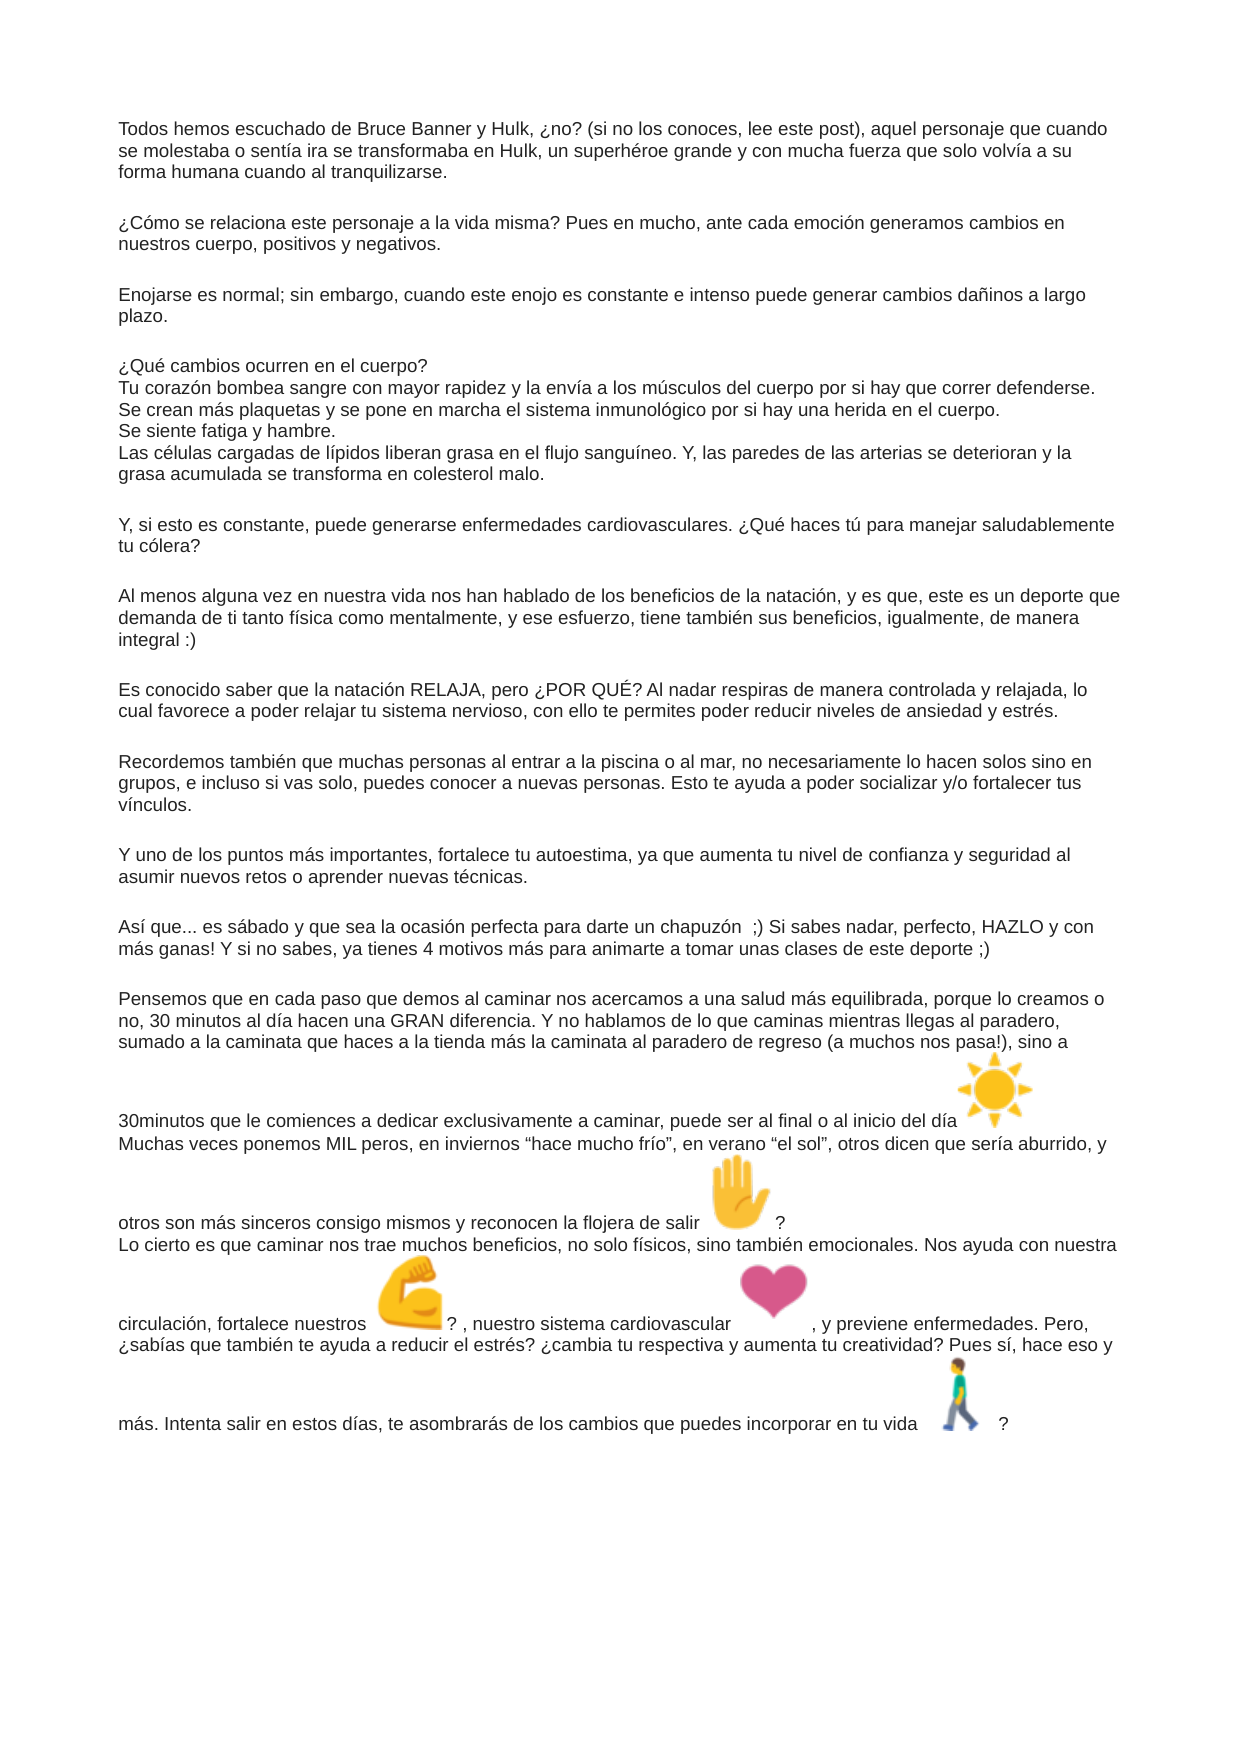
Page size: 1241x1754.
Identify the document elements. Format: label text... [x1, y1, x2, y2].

picture [736, 1255, 812, 1330]
picture [699, 1154, 775, 1230]
picture [371, 1255, 447, 1330]
picture [923, 1355, 998, 1431]
picture [957, 1052, 1033, 1128]
text Todos hemos escuchado de Bruce Banner y Hulk, ¿no? (si no los conoces, lee este post), aquel personaje que cuando se molestaba o sentía ira se transformaba en Hulk, un superhéroe grande y con mucha fuerza que solo volvía a su forma humana cuando al tranquilizarse. ¿Cómo se relaciona este personaje a la vida misma? Pues en mucho, ante cada emoción generamos cambios en nuestros cuerpo, positivos y negativos. Enojarse es normal; sin embargo, cuando este enojo es constante e intenso puede generar cambios dañinos a largo plazo. ¿Qué cambios ocurren en el cuerpo? Tu corazón bombea sangre con mayor rapidez y la envía a los músculos del cuerpo por si hay que correr defenderse. Se crean más plaquetas y se pone en marcha el sistema inmunológico por si hay una herida en el cuerpo. Se siente fatiga y hambre. Las células cargadas de lípidos liberan grasa en el flujo sanguíneo. Y, las paredes de las arterias se deterioran y la grasa acumulada se transforma en colesterol malo. Y, si esto es constante, puede generarse enfermedades cardiovasculares. ¿Qué haces tú para manejar saludablemente tu cólera? Al menos alguna vez en nuestra vida nos han hablado de los beneficios de la natación, y es que, este es un deporte que demanda de ti tanto física como mentalmente, y ese esfuerzo, tiene también sus beneficios, igualmente, de manera integral :) Es conocido saber que la natación RELAJA, pero ¿POR QUÉ? Al nadar respiras de manera controlada y relajada, lo cual favorece a poder relajar tu sistema nervioso, con ello te permites poder reducir niveles de ansiedad y estrés. Recordemos también que muchas personas al entrar a la piscina o al mar, no necesariamente lo hacen solos sino en grupos, e incluso si vas solo, puedes conocer a nuevas personas. Esto te ayuda a poder socializar y/o fortalecer tus vínculos. Y uno de los puntos más importantes, fortalece tu autoestima, ya que aumenta tu nivel de confianza y seguridad al asumir nuevos retos o aprender nuevas técnicas. Así que... es sábado y que sea la ocasión perfecta para darte un chapuzón ;) Si sabes nadar, perfecto, HAZLO y con más ganas! Y si no sabes, ya tienes 4 motivos más para animarte a tomar unas clases de este deporte ;) Pensemos que en cada paso que demos al caminar nos acercamos a una salud más equilibrada, porque lo creamos o no, 30 minutos al día hacen una GRAN diferencia. Y no hablamos de lo que caminas mientras llegas al paradero, sumado a la caminata que haces a la tienda más la caminata al paradero de regreso (a muchos nos pasa!), sino a 30minutos que le comiences a dedicar exclusivamente a caminar, puede ser al final o al inicio del día️ Muchas veces ponemos MIL peros, en inviernos “hace mucho frío”, en verano “el sol”, otros dicen que sería aburrido, y otros son más sinceros consigo mismos y reconocen la flojera de salir? Lo cierto es que caminar nos trae muchos beneficios, no solo físicos, sino también emocionales. Nos ayuda con nuestra circulación, fortalece nuestros ? , nuestro sistema cardiovascular , y previene enfermedades. Pero, ¿sabías que también te ayuda a reducir el estrés? ¿cambia tu respectiva y aumenta tu creatividad? Pues sí, hace eso y más. Intenta salir en estos días, te asombrarás de los cambios que puedes incorporar en tu vida ? [118, 118, 1122, 1434]
